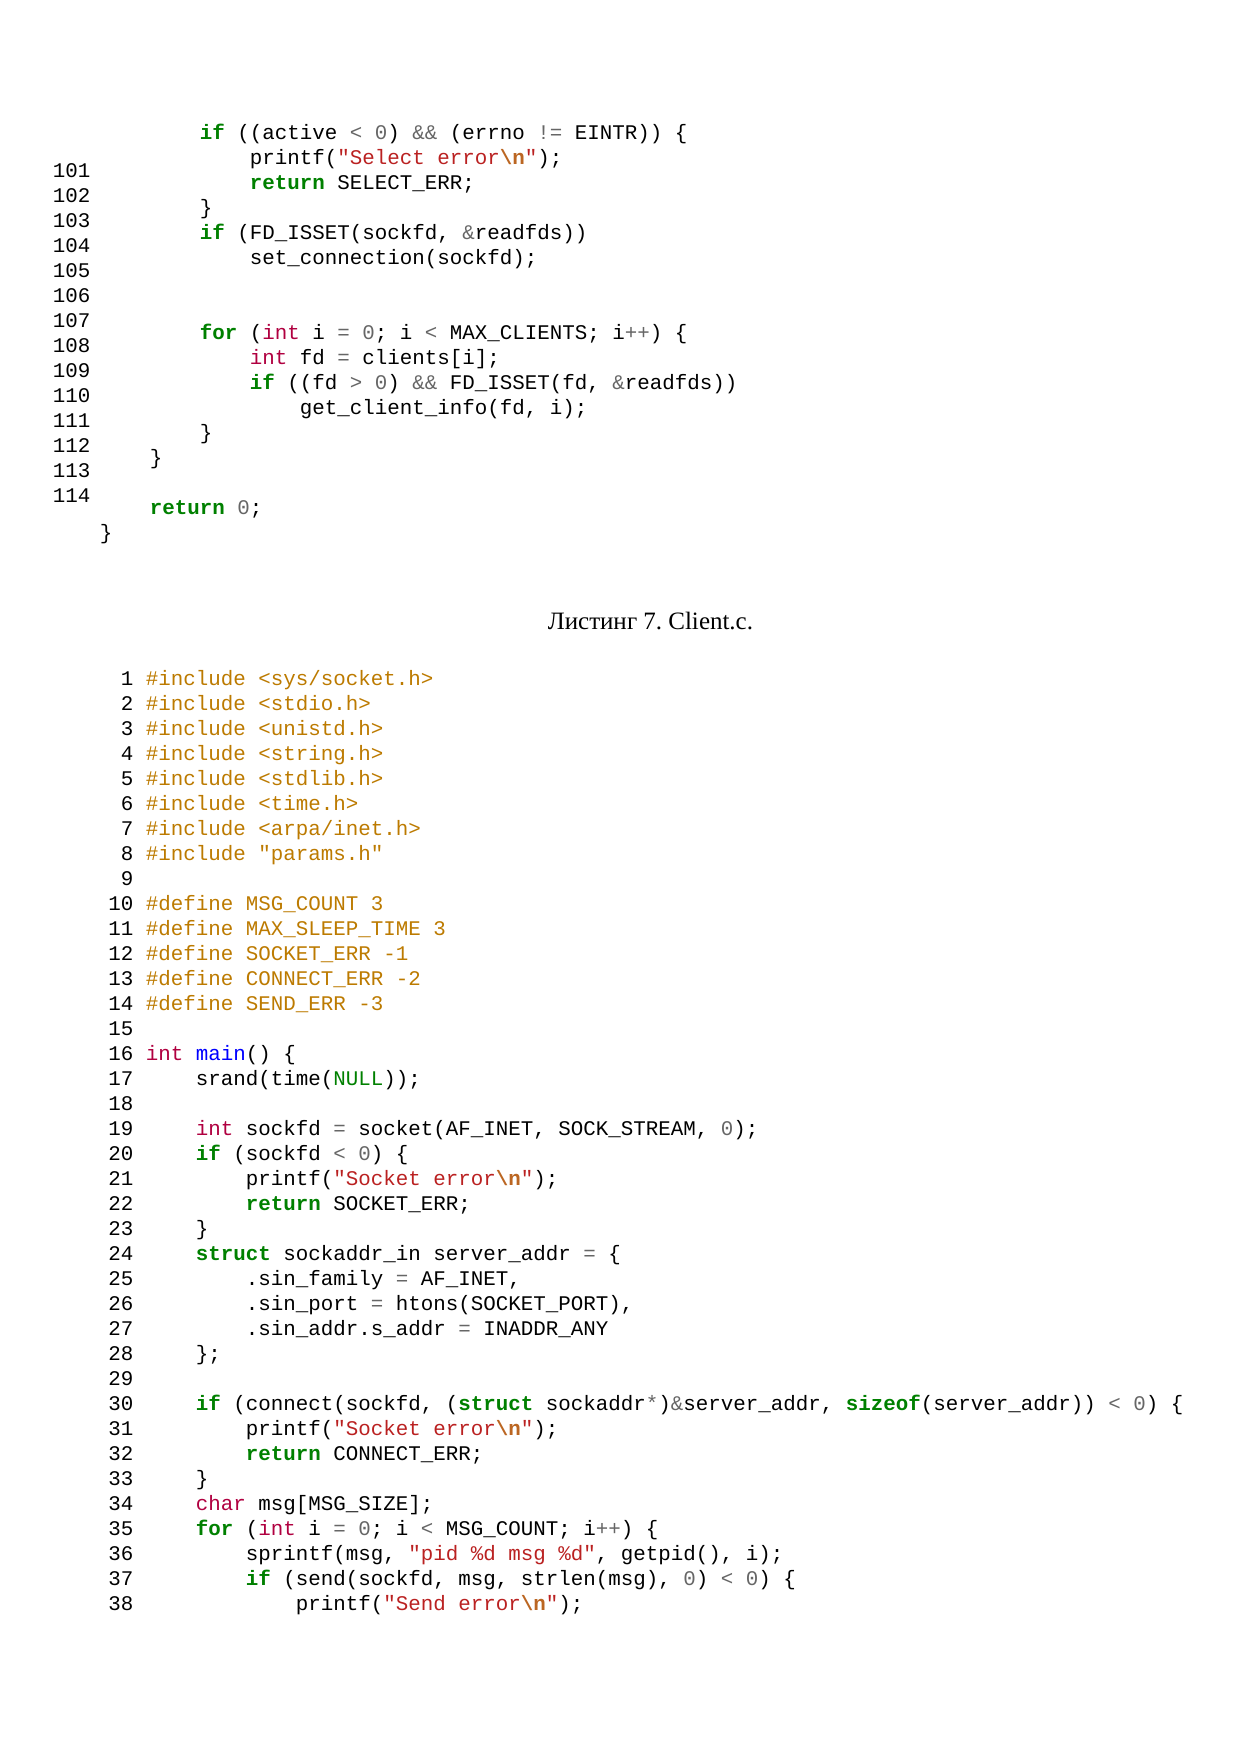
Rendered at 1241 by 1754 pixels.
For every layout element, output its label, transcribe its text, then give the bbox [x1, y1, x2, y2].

table_header if ((active < 0) && (errno != EINTR)) { printf("Select error\n"); return SELECT_ERR; } if (FD_ISSET(sockfd, &readfds)) set_connection(sockfd); for (int i = 0; i < MAX_CLIENTS; i++) { int fd = clients[i]; if ((fd > 0) && FD_ISSET(fd, &readfds)) get_client_info(fd, i); } } return 0; } [97, 118, 1240, 549]
table_header #include <sys/socket.h> #include <stdio.h> #include <unistd.h> #include <string.h> #include <stdlib.h> #include <time.h> #include <arpa/inet.h> #include "params.h" #define MSG_COUNT 3 #define MAX_SLEEP_TIME 3 #define SOCKET_ERR -1 #define CONNECT_ERR -2 #define SEND_ERR -3 int main() { srand(time(NULL)); int sockfd = socket(AF_INET, SOCK_STREAM, 0); if (sockfd < 0) { printf("Socket error\n"); return SOCKET_ERR; } struct sockaddr_in server_addr = { .sin_family = AF_INET, .sin_port = htons(SOCKET_PORT), .sin_addr.s_addr = INADDR_ANY }; if (connect(sockfd, (struct sockaddr*)&server_addr, sizeof(server_addr)) < 0) { printf("Socket error\n"); return CONNECT_ERR; } char msg[MSG_SIZE]; for (int i = 0; i < MSG_COUNT; i++) { sprintf(msg, "pid %d msg %d", getpid(), i); if (send(sockfd, msg, strlen(msg), 0) < 0) { printf("Send error\n"); [143, 664, 1196, 1620]
text Листинг 7. Client.c. [105, 606, 1136, 635]
table_header 1 2 3 4 5 6 7 8 9 10 11 12 13 14 15 16 17 18 19 20 21 22 23 24 25 26 27 28 29 30 31 32 33 34 35 36 37 38 [105, 664, 143, 1620]
table_header 101 102 103 104 105 106 107 108 109 110 111 112 113 114 [50, 118, 97, 549]
